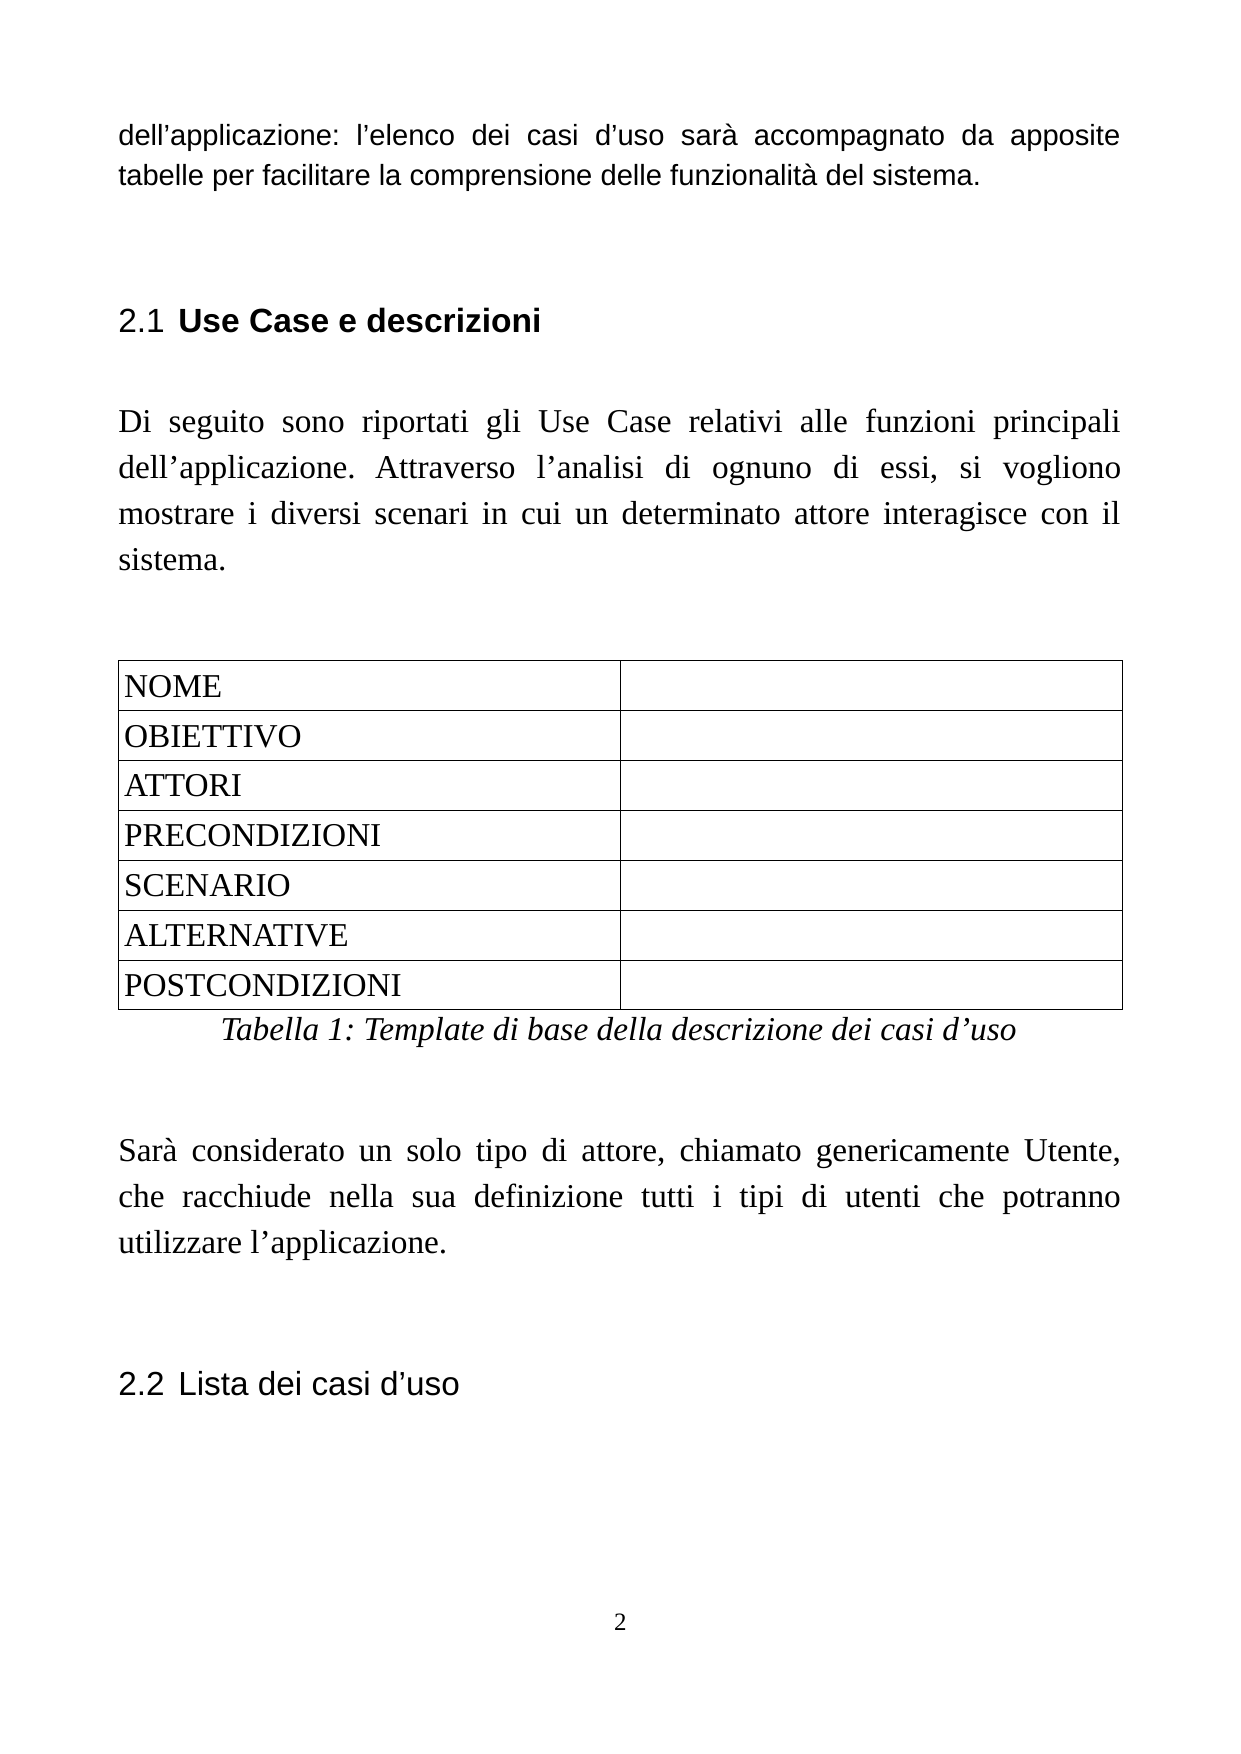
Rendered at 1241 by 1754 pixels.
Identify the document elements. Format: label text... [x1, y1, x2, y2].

table_header NOME [119, 661, 620, 710]
table_cell [621, 811, 1122, 860]
subtitle Use Case e descrizioni [118, 301, 1122, 340]
table_cell SCENARIO [119, 861, 620, 909]
text dell’applicazione: l’elenco dei casi d’uso sarà accompagnato da apposite tabelle per facilitare la comprensione delle funzionalità del sistema. [118, 118, 1122, 192]
text Di seguito sono riportati gli Use Case relativi alle funzioni principali dell’applicazione. Attraverso l’analisi di ognuno di essi, si vogliono mostrare i diversi scenari in cui un determinato attore interagisce con il sistema. [118, 401, 1122, 577]
table_cell [621, 711, 1122, 760]
table_cell ATTORI [119, 761, 620, 810]
table_cell [621, 761, 1122, 810]
table_cell [621, 861, 1122, 909]
table_cell [621, 911, 1122, 959]
table_cell ALTERNATIVE [119, 911, 620, 959]
text Sarà considerato un solo tipo di attore, chiamato genericamente Utente, che racchiude nella sua definizione tutti i tipi di utenti che potranno utilizzare l’applicazione. [118, 1131, 1122, 1261]
table_cell [621, 961, 1122, 1009]
table_header [621, 661, 1122, 710]
text Tabella 1: Template di base della descrizione dei casi d’uso [118, 1010, 1122, 1048]
table_cell POSTCONDIZIONI [119, 961, 620, 1009]
table_cell PRECONDIZIONI [119, 811, 620, 860]
subtitle Lista dei casi d’uso [118, 1364, 1122, 1403]
table_cell OBIETTIVO [119, 711, 620, 760]
